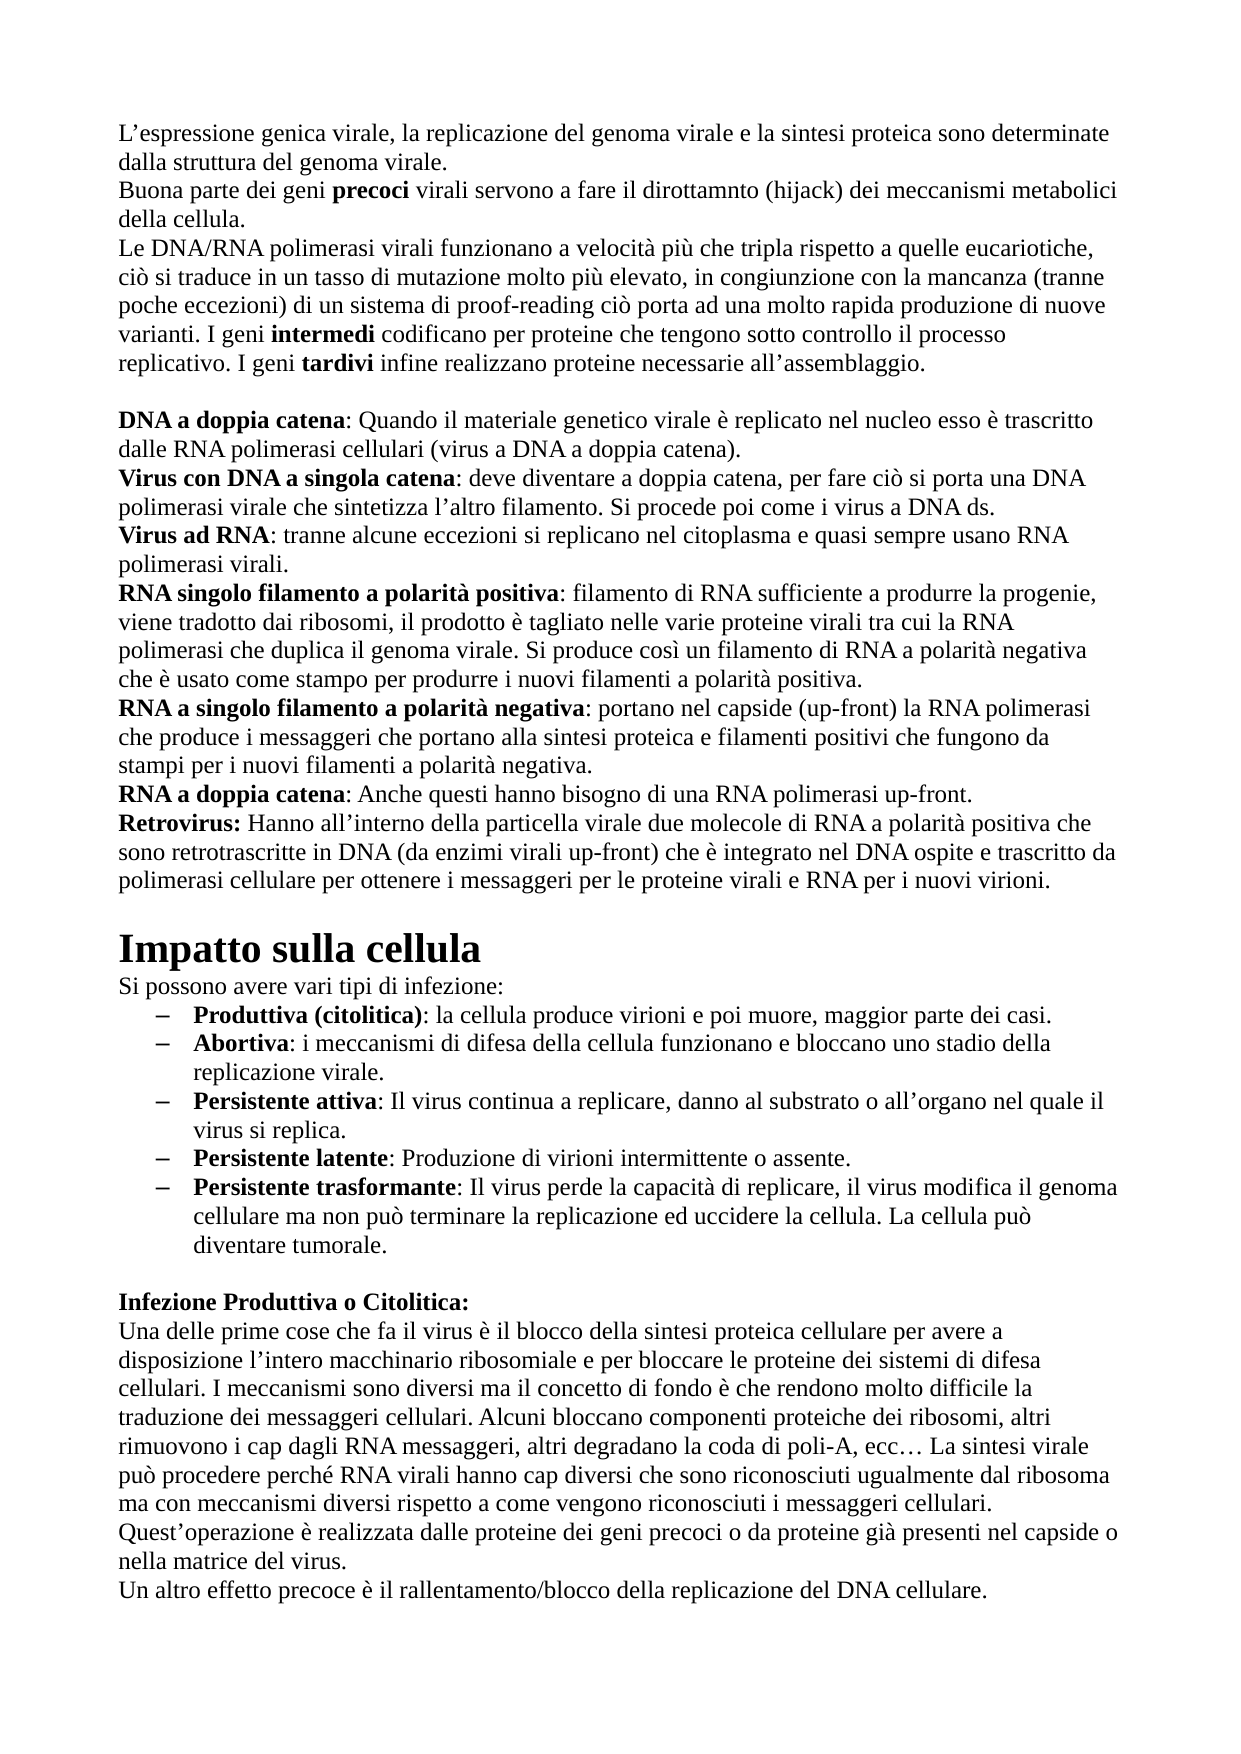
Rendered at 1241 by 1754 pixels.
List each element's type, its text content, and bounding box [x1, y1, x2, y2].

list Persistente attiva: Il virus continua a replicare, danno al substrato o all’organo nel quale il virus si replica. [156, 1086, 1122, 1143]
text Impatto sulla cellula [118, 923, 1122, 971]
list Persistente latente: Produzione di virioni intermittente o assente. [156, 1143, 1122, 1172]
text L’espressione genica virale, la replicazione del genoma virale e la sintesi proteica sono determinate dalla struttura del genoma virale. [118, 118, 1122, 176]
list Persistente trasformante: Il virus perde la capacità di replicare, il virus modifica il genoma cellulare ma non può terminare la replicazione ed uccidere la cellula. La cellula può diventare tumorale. [156, 1172, 1122, 1258]
text Le DNA/RNA polimerasi virali funzionano a velocità più che tripla rispetto a quelle eucariotiche, ciò si traduce in un tasso di mutazione molto più elevato, in congiunzione con la mancanza (tranne poche eccezioni) di un sistema di proof-reading ciò porta ad una molto rapida produzione di nuove varianti. I geni intermedi codificano per proteine che tengono sotto controllo il processo replicativo. I geni tardivi infine realizzano proteine necessarie all’assemblaggio. [118, 233, 1122, 377]
list Abortiva: i meccanismi di difesa della cellula funzionano e bloccano uno stadio della replicazione virale. [156, 1028, 1122, 1086]
text Retrovirus: Hanno all’interno della particella virale due molecole di RNA a polarità positiva che sono retrotrascritte in DNA (da enzimi virali up-front) che è integrato nel DNA ospite e trascritto da polimerasi cellulare per ottenere i messaggeri per le proteine virali e RNA per i nuovi virioni. [118, 808, 1122, 894]
text Virus con DNA a singola catena: deve diventare a doppia catena, per fare ciò si porta una DNA polimerasi virale che sintetizza l’altro filamento. Si procede poi come i virus a DNA ds. [118, 463, 1122, 521]
text Quest’operazione è realizzata dalle proteine dei geni precoci o da proteine già presenti nel capside o nella matrice del virus. [118, 1517, 1122, 1575]
text RNA singolo filamento a polarità positiva: filamento di RNA sufficiente a produrre la progenie, viene tradotto dai ribosomi, il prodotto è tagliato nelle varie proteine virali tra cui la RNA polimerasi che duplica il genoma virale. Si produce così un filamento di RNA a polarità negativa che è usato come stampo per produrre i nuovi filamenti a polarità positiva. [118, 578, 1122, 693]
text RNA a singolo filamento a polarità negativa: portano nel capside (up-front) la RNA polimerasi che produce i messaggeri che portano alla sintesi proteica e filamenti positivi che fungono da stampi per i nuovi filamenti a polarità negativa. [118, 693, 1122, 779]
text DNA a doppia catena: Quando il materiale genetico virale è replicato nel nucleo esso è trascritto dalle RNA polimerasi cellulari (virus a DNA a doppia catena). [118, 406, 1122, 463]
text Buona parte dei geni precoci virali servono a fare il dirottamnto (hijack) dei meccanismi metabolici della cellula. [118, 176, 1122, 233]
text Una delle prime cose che fa il virus è il blocco della sintesi proteica cellulare per avere a disposizione l’intero macchinario ribosomiale e per bloccare le proteine dei sistemi di difesa cellulari. I meccanismi sono diversi ma il concetto di fondo è che rendono molto difficile la traduzione dei messaggeri cellulari. Alcuni bloccano componenti proteiche dei ribosomi, altri rimuovono i cap dagli RNA messaggeri, altri degradano la coda di poli-A, ecc… La sintesi virale può procedere perché RNA virali hanno cap diversi che sono riconosciuti ugualmente dal ribosoma ma con meccanismi diversi rispetto a come vengono riconosciuti i messaggeri cellulari. [118, 1316, 1122, 1517]
text Si possono avere vari tipi di infezione: [118, 971, 1122, 1000]
text Infezione Produttiva o Citolitica: [118, 1287, 1122, 1316]
text RNA a doppia catena: Anche questi hanno bisogno di una RNA polimerasi up-front. [118, 779, 1122, 808]
text Un altro effetto precoce è il rallentamento/blocco della replicazione del DNA cellulare. [118, 1575, 1122, 1603]
text Virus ad RNA: tranne alcune eccezioni si replicano nel citoplasma e quasi sempre usano RNA polimerasi virali. [118, 521, 1122, 578]
list Produttiva (citolitica): la cellula produce virioni e poi muore, maggior parte dei casi. [156, 1000, 1122, 1028]
